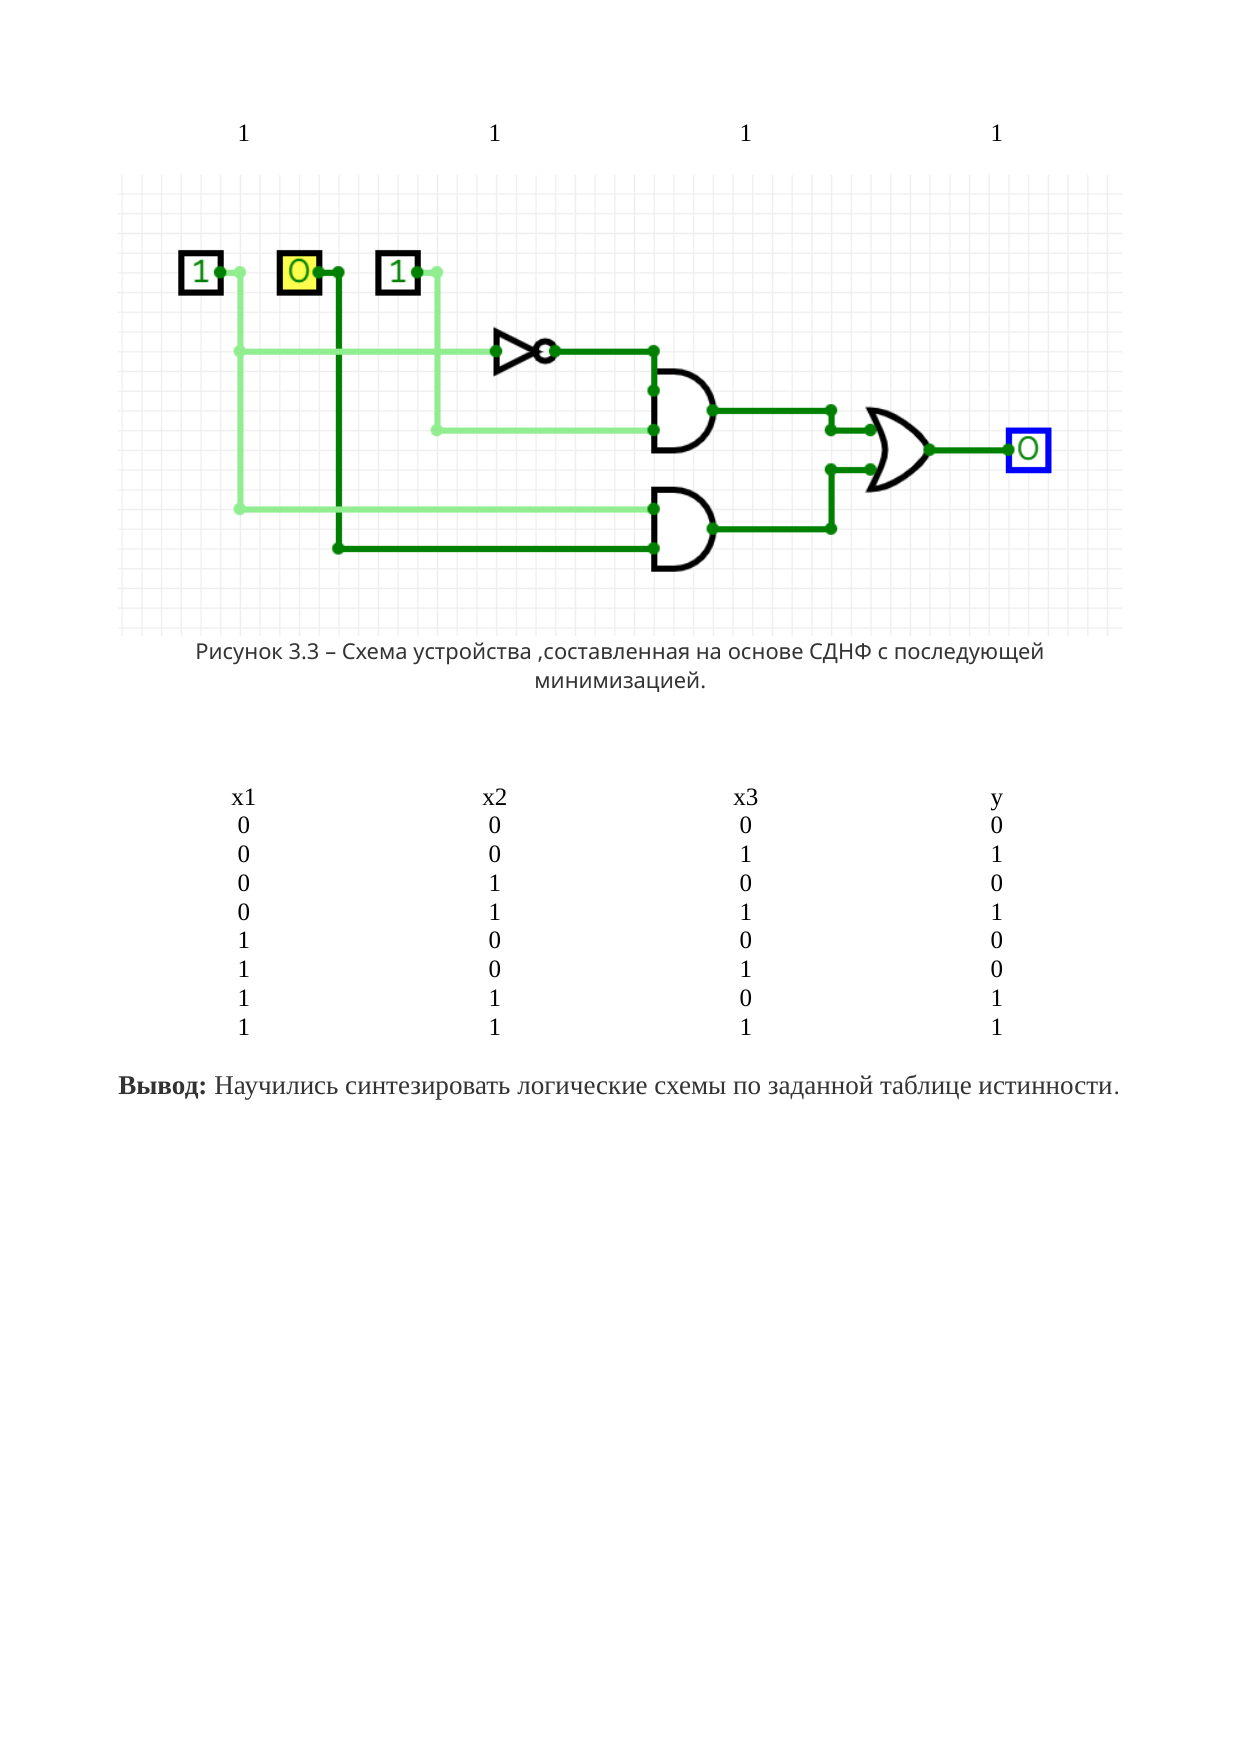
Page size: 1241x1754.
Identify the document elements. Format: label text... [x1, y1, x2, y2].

table_cell 1 [871, 897, 1122, 925]
picture [118, 175, 1123, 636]
table_cell 1 [871, 118, 1122, 147]
table_cell 0 [871, 925, 1122, 954]
table_cell 0 [369, 925, 620, 954]
table_cell 0 [369, 839, 620, 868]
table_cell 0 [118, 897, 369, 925]
table_cell 1 [369, 1012, 620, 1040]
table_cell 0 [369, 954, 620, 983]
table_cell 0 [118, 810, 369, 839]
table_cell 1 [118, 954, 369, 983]
table_cell 1 [118, 1012, 369, 1040]
table_cell 0 [620, 810, 871, 839]
table_cell 1 [871, 839, 1122, 868]
table_cell 0 [871, 868, 1122, 897]
text Вывод: Научились синтезировать логические схемы по заданной таблице истинности. [118, 1069, 1122, 1101]
table_cell 1 [620, 897, 871, 925]
table_cell 1 [369, 868, 620, 897]
table_header x2 [369, 782, 620, 810]
table_cell 1 [118, 925, 369, 954]
table_cell 1 [620, 1012, 871, 1040]
table_cell 1 [369, 983, 620, 1012]
table_cell 0 [871, 810, 1122, 839]
table_cell 1 [118, 983, 369, 1012]
text Рисунок 3.3 – Схема устройства ,составленная на основе СДНФ с последующей минимизацией. [118, 636, 1122, 695]
table_header y [871, 782, 1122, 810]
table_cell 0 [871, 954, 1122, 983]
table_cell 0 [118, 839, 369, 868]
table_cell 0 [369, 810, 620, 839]
table_header x1 [118, 782, 369, 810]
table_cell 1 [871, 1012, 1122, 1040]
table_cell 1 [369, 897, 620, 925]
table_cell 1 [118, 118, 369, 147]
table_cell 1 [620, 118, 871, 147]
table_cell 0 [118, 868, 369, 897]
table_cell 1 [620, 954, 871, 983]
table_cell 0 [620, 983, 871, 1012]
table_cell 1 [369, 118, 620, 147]
table_cell 1 [620, 839, 871, 868]
table_cell 0 [620, 868, 871, 897]
table_cell 0 [620, 925, 871, 954]
table_cell 1 [871, 983, 1122, 1012]
table_header x3 [620, 782, 871, 810]
